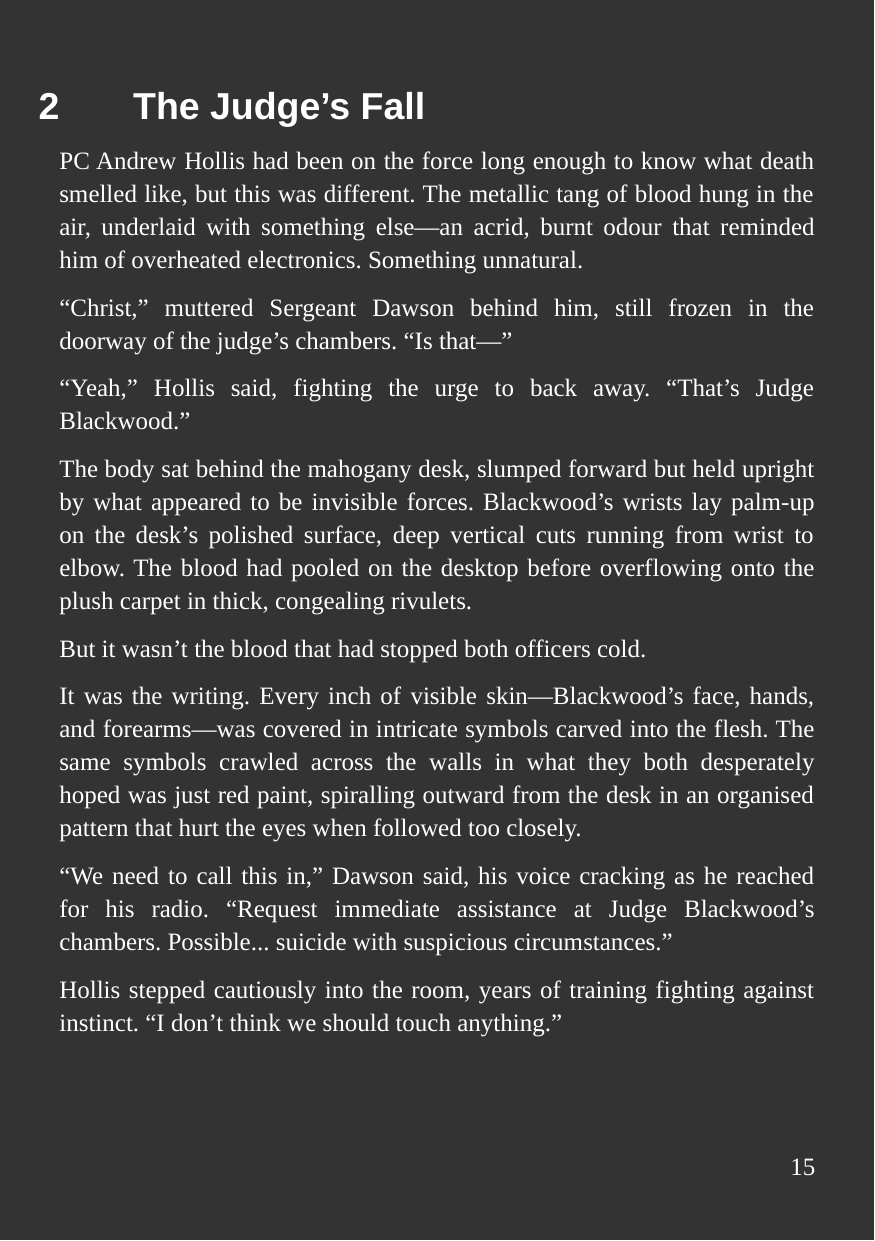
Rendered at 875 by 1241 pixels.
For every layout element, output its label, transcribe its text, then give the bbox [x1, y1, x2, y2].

text The body sat behind the mahogany desk, slumped forward but held upright by what appeared to be invisible forces. Blackwood’s wrists lay palm-up on the desk’s polished surface, deep vertical cuts running from wrist to elbow. The blood had pooled on the desktop before overflowing onto the plush carpet in thick, congealing rivulets. [59, 454, 815, 615]
text “We need to call this in,” Dawson said, his voice cracking as he reached for his radio. “Request immediate assistance at Judge Blackwood’s chambers. Possible... suicide with suspicious circumstances.” [59, 861, 815, 956]
text Hollis stepped cautiously into the room, years of training fighting against instinct. “I don’t think we should touch anything.” [59, 975, 815, 1036]
text “Christ,” muttered Sergeant Dawson behind him, still frozen in the doorway of the judge’s chambers. “Is that—” [59, 293, 815, 354]
subtitle The Judge’s Fall [59, 84, 815, 127]
text “Yeah,” Hollis said, fighting the urge to back away. “That’s Judge Blackwood.” [59, 373, 815, 435]
text PC Andrew Hollis had been on the force long enough to know what death smelled like, but this was different. The metallic tang of blood hung in the air, underlaid with something else—an acrid, burnt odour that reminded him of overheated electronics. Something unnatural. [59, 146, 815, 274]
text But it wasn’t the blood that had stopped both officers cold. [59, 634, 815, 662]
text It was the writing. Every inch of visible skin—Blackwood’s face, hands, and forearms—was covered in intricate symbols carved into the flesh. The same symbols crawled across the walls in what they both desperately hoped was just red paint, spiralling outward from the desk in an organised pattern that hurt the eyes when followed too closely. [59, 681, 815, 842]
